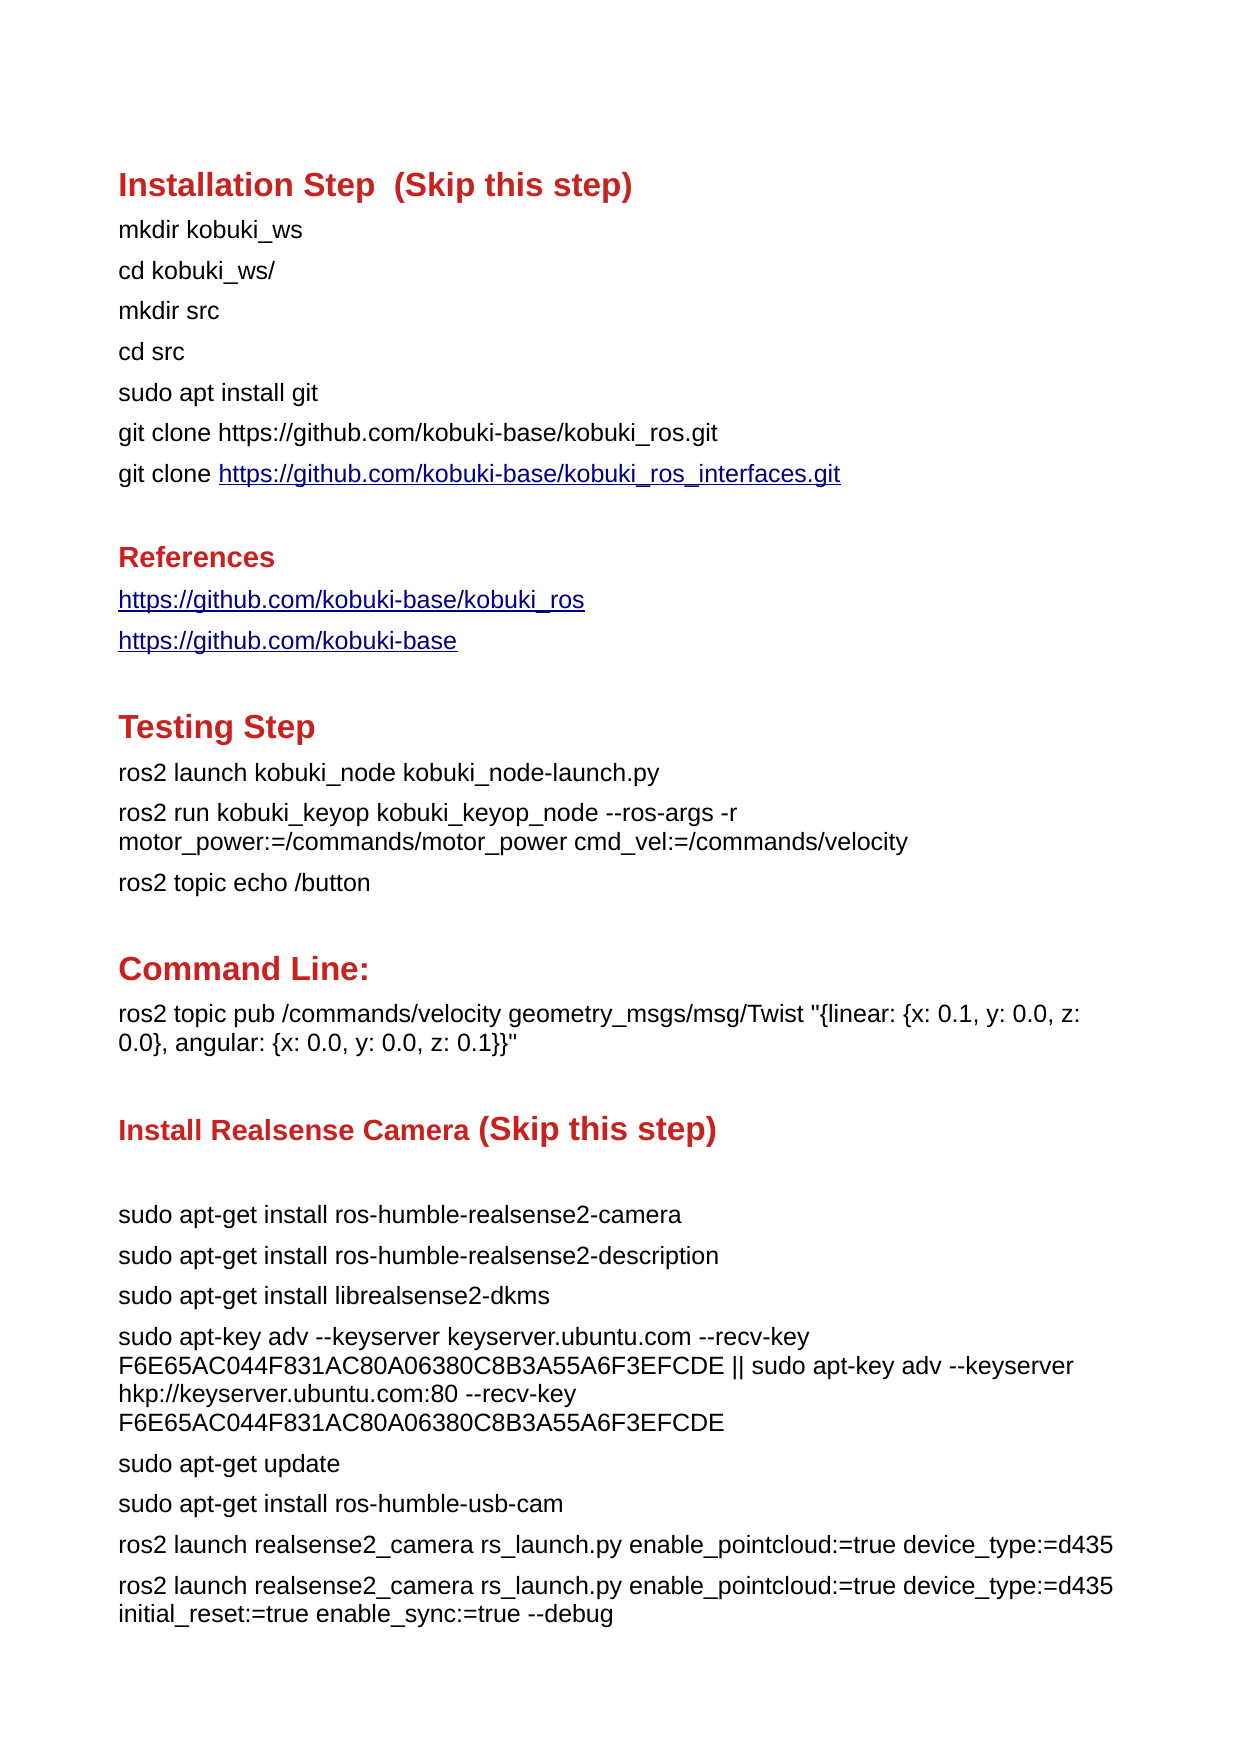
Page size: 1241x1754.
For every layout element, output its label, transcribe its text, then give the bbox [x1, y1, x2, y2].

text References [118, 540, 1122, 573]
text cd src [118, 337, 1122, 366]
text sudo apt-get install librealsense2-dkms [118, 1281, 1122, 1310]
text sudo apt install git [118, 377, 1122, 406]
text sudo apt-key adv --keyserver keyserver.ubuntu.com --recv-key F6E65AC044F831AC80A06380C8B3A55A6F3EFCDE || sudo apt-key adv --keyserver hkp://keyserver.ubuntu.com:80 --recv-key F6E65AC044F831AC80A06380C8B3A55A6F3EFCDE [118, 1322, 1122, 1437]
text cd kobuki_ws/ [118, 256, 1122, 284]
text https://github.com/kobuki-base [118, 626, 1122, 655]
text ros2 launch realsense2_camera rs_launch.py enable_pointcloud:=true device_type:=d435 initial_reset:=true enable_sync:=true --debug [118, 1571, 1122, 1628]
text Testing Step [118, 707, 1122, 746]
text sudo apt-get install ros-humble-realsense2-description [118, 1241, 1122, 1269]
text ros2 launch kobuki_node kobuki_node-launch.py [118, 758, 1122, 786]
text Installation Step (Skip this step) [118, 165, 1122, 203]
text ros2 launch realsense2_camera rs_launch.py enable_pointcloud:=true device_type:=d435 [118, 1530, 1122, 1559]
text sudo apt-get install ros-humble-usb-cam [118, 1489, 1122, 1518]
text git clone https://github.com/kobuki-base/kobuki_ros_interfaces.git [118, 459, 1122, 487]
text ros2 topic echo /button [118, 868, 1122, 896]
text https://github.com/kobuki-base/kobuki_ros [118, 585, 1122, 614]
text sudo apt-get install ros-humble-realsense2-camera [118, 1200, 1122, 1229]
text sudo apt-get update [118, 1449, 1122, 1478]
text ros2 topic pub /commands/velocity geometry_msgs/msg/Twist "{linear: {x: 0.1, y: 0.0, z: 0.0}, angular: {x: 0.0, y: 0.0, z: 0.1}}" [118, 999, 1122, 1057]
text ros2 run kobuki_keyop kobuki_keyop_node --ros-args -r motor_power:=/commands/motor_power cmd_vel:=/commands/velocity [118, 798, 1122, 856]
text Command Line: [118, 949, 1122, 987]
text git clone https://github.com/kobuki-base/kobuki_ros.git [118, 418, 1122, 447]
text mkdir src [118, 296, 1122, 325]
text Install Realsense Camera (Skip this step) [118, 1109, 1122, 1148]
text mkdir kobuki_ws [118, 215, 1122, 244]
